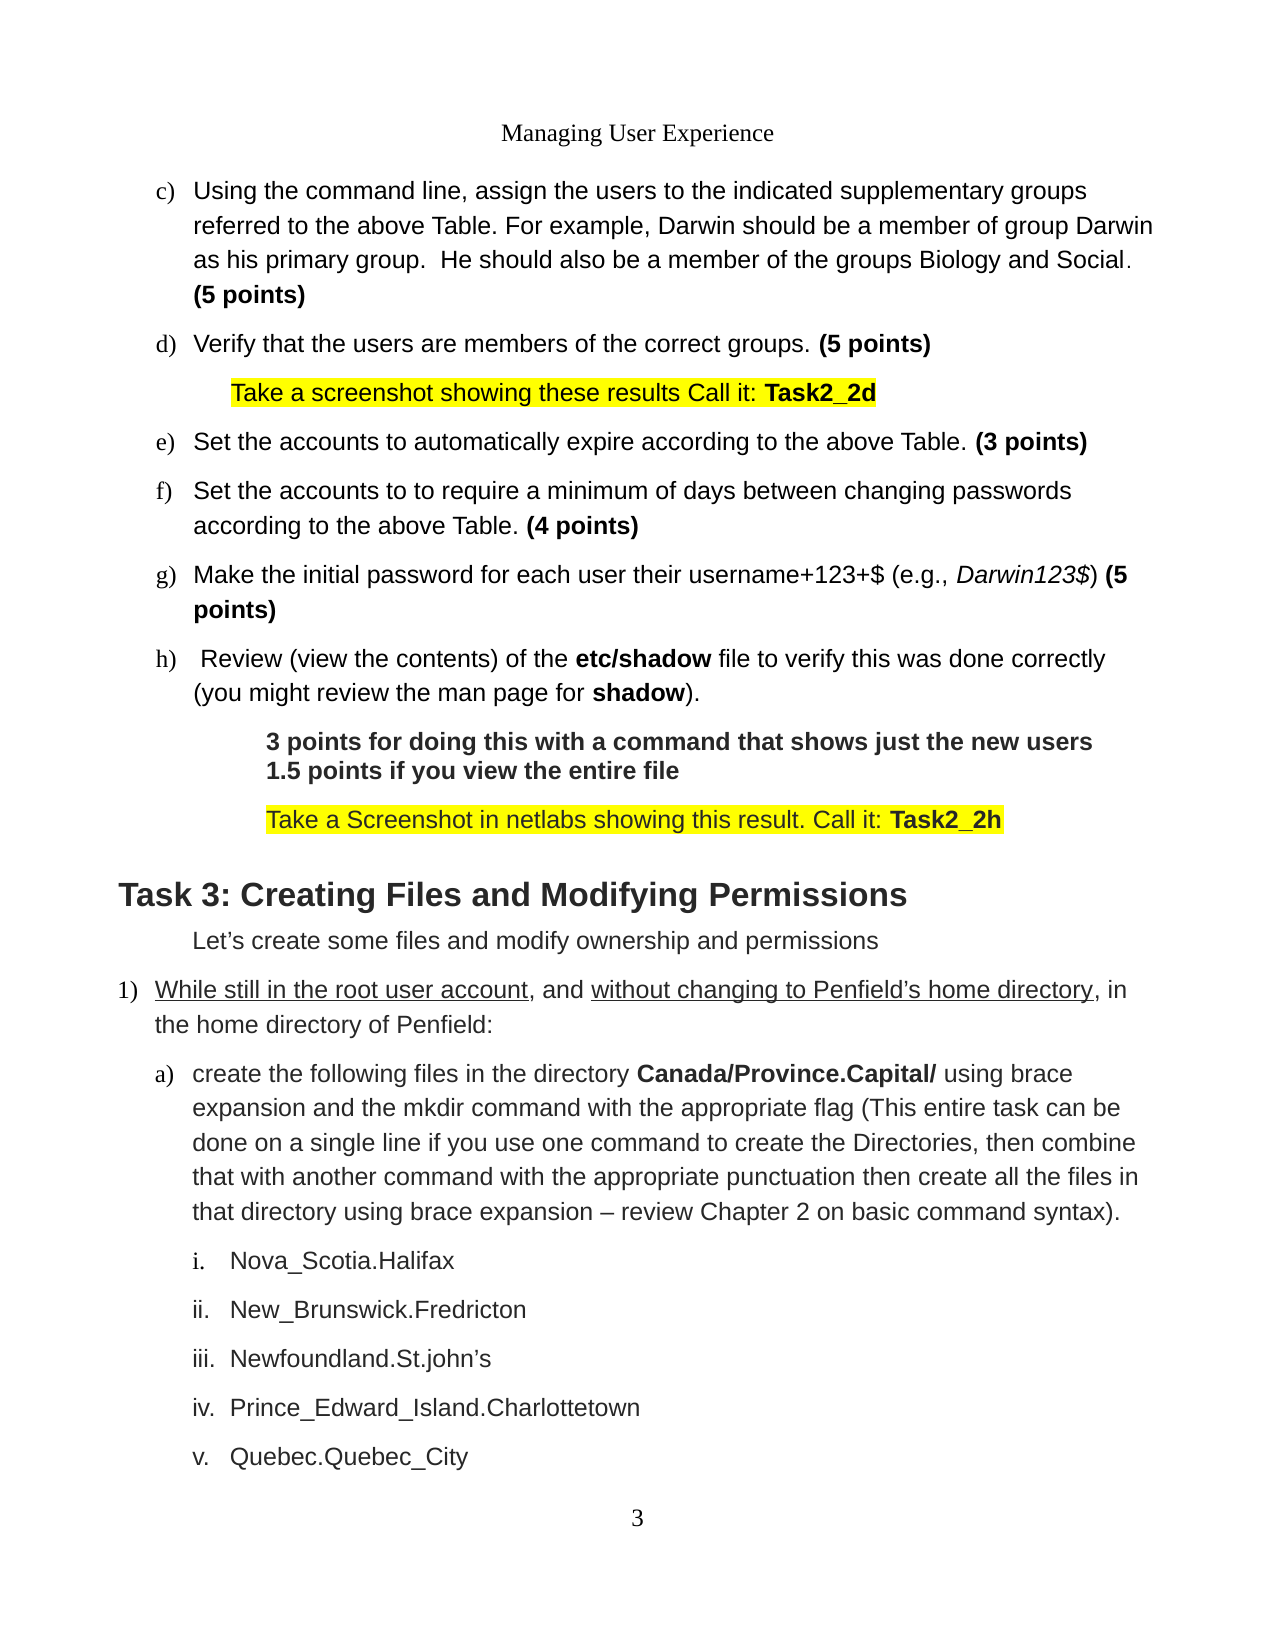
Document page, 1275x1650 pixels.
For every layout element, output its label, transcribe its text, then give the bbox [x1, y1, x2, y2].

list create the following files in the directory Canada/Province.Capital/ using brace expansion and the mkdir command with the appropriate flag (This entire task can be done on a single line if you use one command to create the Directories, then combine that with another command with the appropriate punctuation then create all the files in that directory using brace expansion – review Chapter 2 on basic command syntax). [154, 1059, 1157, 1226]
text Let’s create some files and modify ownership and permissions [118, 926, 1157, 955]
list Make the initial password for each user their username+123+$ (e.g., Darwin123$) (5 points) [156, 560, 1157, 623]
list New_Brunswick.Fredricton [192, 1295, 1157, 1324]
list Newfoundland.St.john’s [192, 1344, 1157, 1373]
list Prince_Edward_Island.Charlottetown [192, 1393, 1157, 1422]
list Quebec.Quebec_City [192, 1442, 1157, 1471]
list Using the command line, assign the users to the indicated supplementary groups referred to the above Table. For example, Darwin should be a member of group Darwin as his primary group. He should also be a member of the groups Biology and Social. (5 points) [156, 176, 1157, 309]
subtitle Task 3: Creating Files and Modifying Permissions [118, 875, 1157, 914]
list While still in the root user account, and without changing to Penfield’s home directory, in the home directory of Penfield: [117, 975, 1157, 1038]
text Take a Screenshot in netlabs showing this result. Call it: Task2_2h [118, 805, 1157, 834]
list Take a screenshot showing these results Call it: Task2_2d [193, 378, 1157, 407]
text 1.5 points if you view the entire file [118, 756, 1157, 785]
list Verify that the users are members of the correct groups. (5 points) [156, 329, 1157, 358]
list Review (view the contents) of the etc/shadow file to verify this was done correctly (you might review the man page for shadow). [156, 644, 1157, 707]
list Nova_Scotia.Halifax [192, 1246, 1157, 1275]
list Set the accounts to to require a minimum of days between changing passwords according to the above Table. (4 points) [156, 476, 1157, 540]
text 3 points for doing this with a command that shows just the new users [118, 727, 1157, 756]
list Set the accounts to automatically expire according to the above Table. (3 points) [156, 427, 1157, 456]
